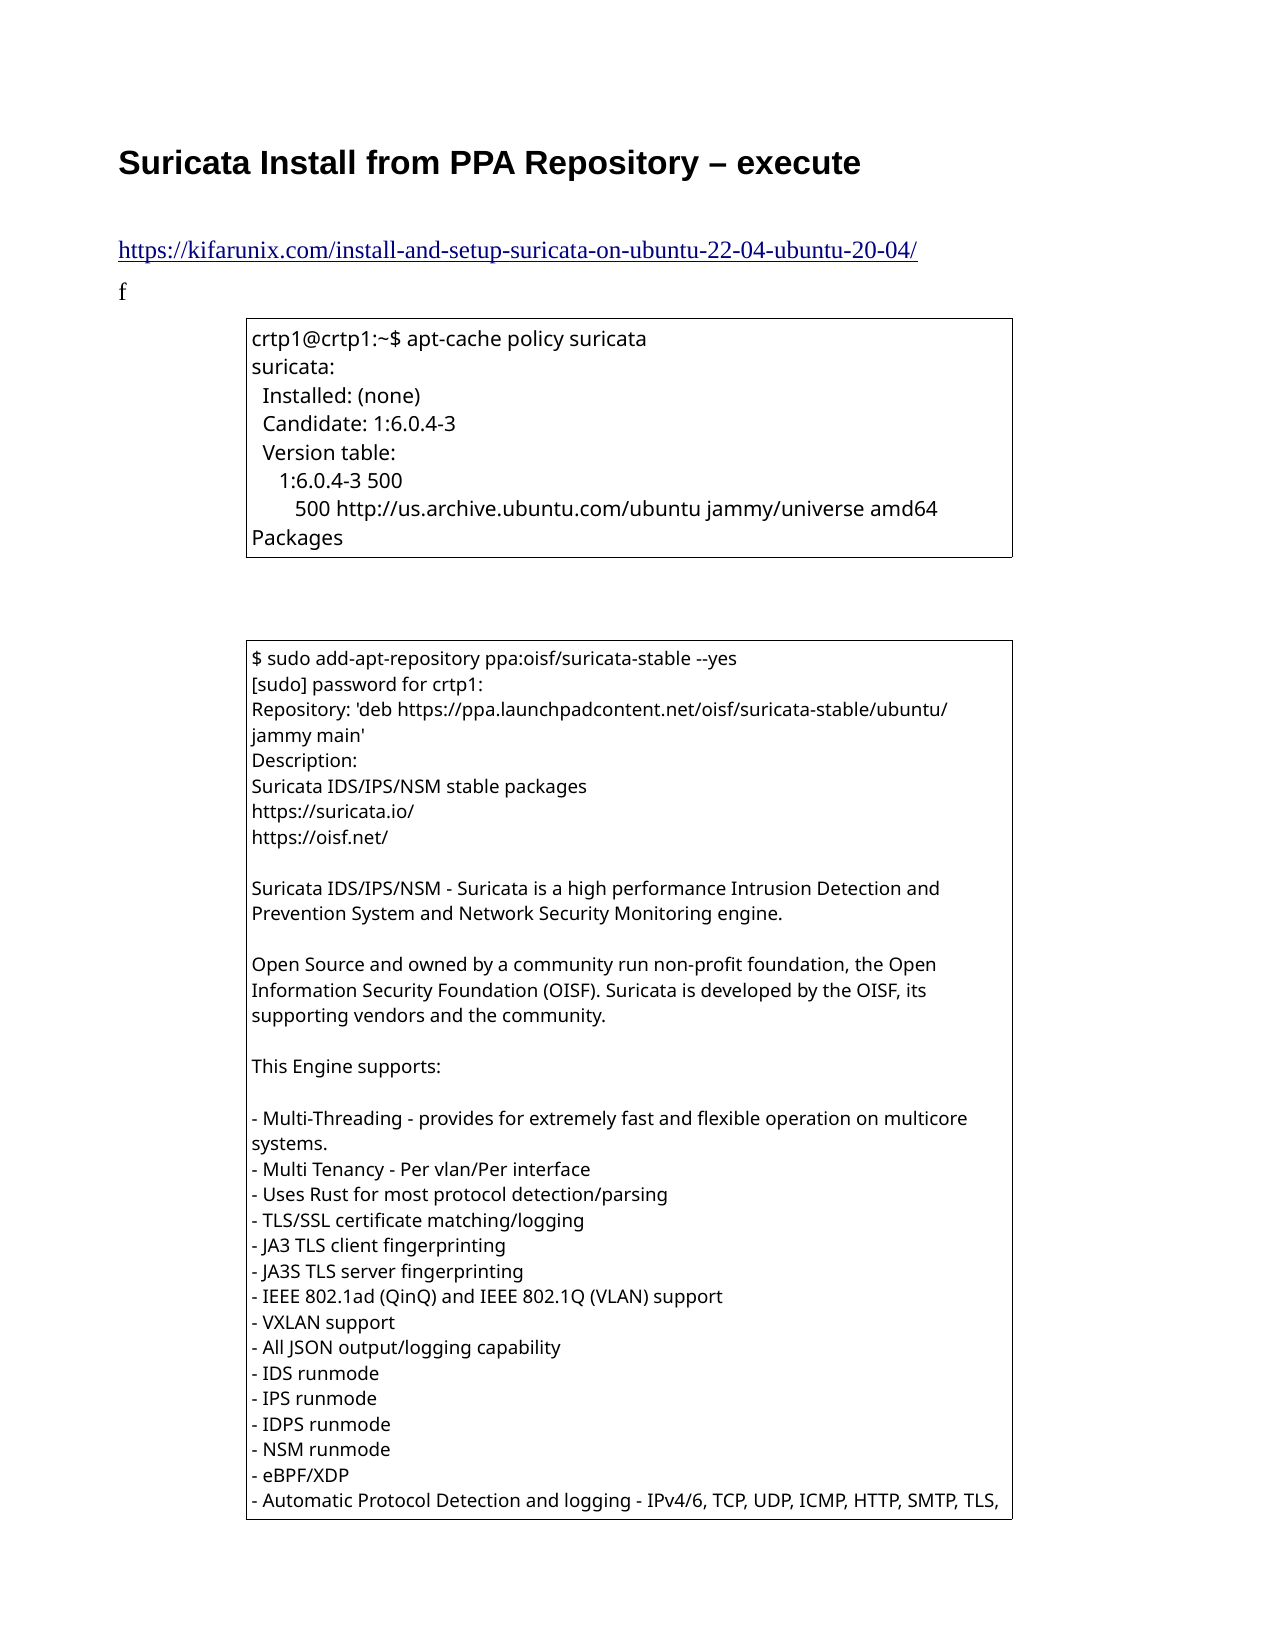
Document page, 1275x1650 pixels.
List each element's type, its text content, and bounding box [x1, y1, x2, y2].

subtitle Suricata Install from PPA Repository – execute [118, 143, 1157, 182]
table_header crtp1@crtp1:~$ apt-cache policy suricata suricata: Installed: (none) Candidate: 1:6.0.4-3 Version table: 1:6.0.4-3 500 500 http://us.archive.ubuntu.com/ubuntu jammy/universe amd64 Packages [247, 319, 1012, 557]
text https://kifarunix.com/install-and-setup-suricata-on-ubuntu-22-04-ubuntu-20-04/ [118, 236, 1157, 264]
table_header $ sudo add-apt-repository ppa:oisf/suricata-stable --yes [sudo] password for crtp1: Repository: 'deb https://ppa.launchpadcontent.net/oisf/suricata-stable/ubuntu/ jammy main' Description: Suricata IDS/IPS/NSM stable packages https://suricata.io/ https://oisf.net/ Suricata IDS/IPS/NSM - Suricata is a high performance Intrusion Detection and Prevention System and Network Security Monitoring engine. Open Source and owned by a community run non-profit foundation, the Open Information Security Foundation (OISF). Suricata is developed by the OISF, its supporting vendors and the community. This Engine supports: - Multi-Threading - provides for extremely fast and flexible operation on multicore systems. - Multi Tenancy - Per vlan/Per interface - Uses Rust for most protocol detection/parsing - TLS/SSL certificate matching/logging - JA3 TLS client fingerprinting - JA3S TLS server fingerprinting - IEEE 802.1ad (QinQ) and IEEE 802.1Q (VLAN) support - VXLAN support - All JSON output/logging capability - IDS runmode - IPS runmode - IDPS runmode - NSM runmode - eBPF/XDP - Automatic Protocol Detection and logging - IPv4/6, TCP, UDP, ICMP, HTTP, SMTP, TLS, [247, 641, 1012, 1519]
text f [118, 277, 1157, 306]
